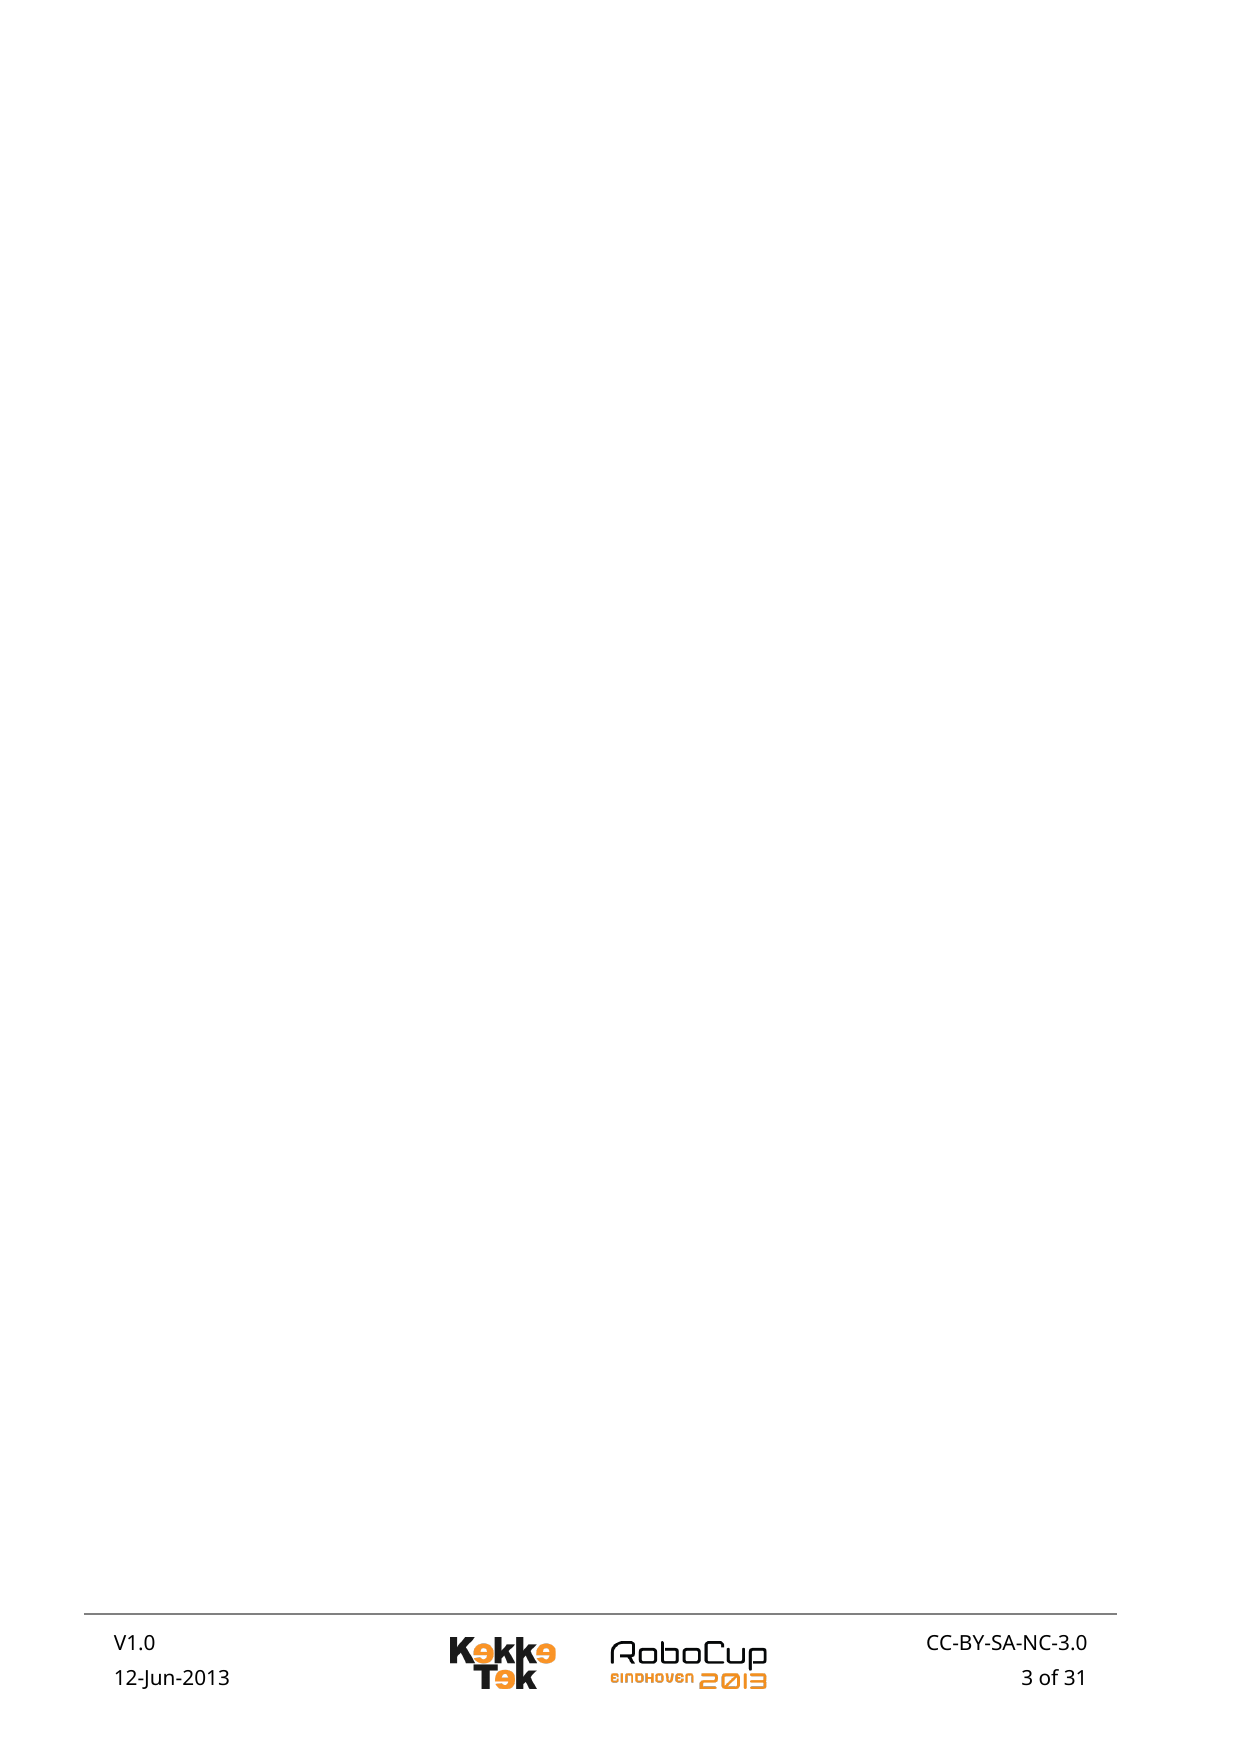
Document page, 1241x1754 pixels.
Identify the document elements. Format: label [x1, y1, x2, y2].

picture [610, 1641, 767, 1689]
picture [450, 1637, 556, 1689]
